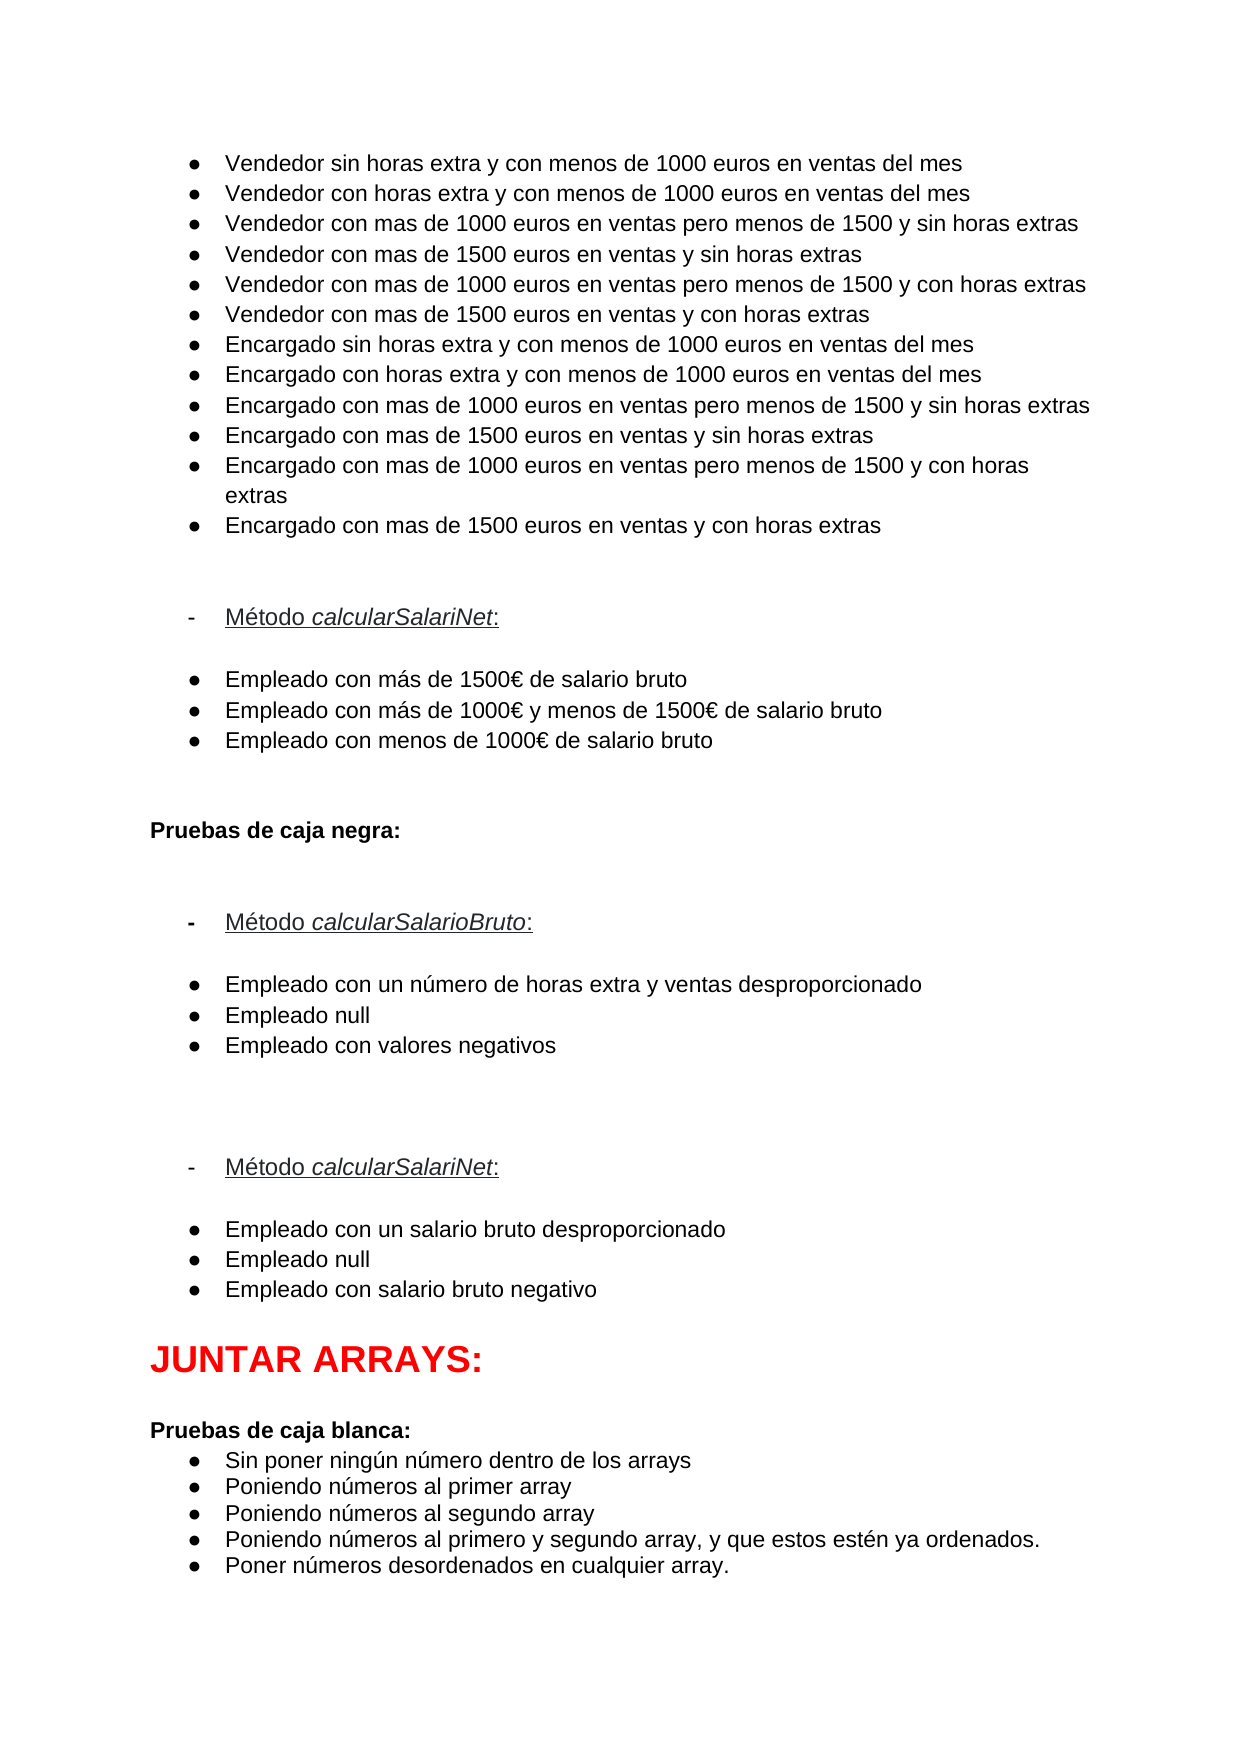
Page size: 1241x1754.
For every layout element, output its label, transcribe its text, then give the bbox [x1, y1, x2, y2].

list Método calcularSalariNet: [187, 1153, 1090, 1180]
list Empleado null [187, 1002, 1090, 1028]
list Empleado con un número de horas extra y ventas desproporcionado [187, 971, 1090, 998]
list Vendedor con mas de 1500 euros en ventas y sin horas extras [187, 241, 1090, 267]
list Método calcularSalarioBruto: [187, 908, 1090, 936]
list Vendedor con mas de 1500 euros en ventas y con horas extras [187, 301, 1090, 327]
list Poner números desordenados en cualquier array. [187, 1552, 1090, 1579]
list Empleado con un salario bruto desproporcionado [187, 1216, 1090, 1242]
text Pruebas de caja blanca: [150, 1417, 1090, 1443]
list Vendedor con mas de 1000 euros en ventas pero menos de 1500 y con horas extras [187, 271, 1090, 297]
list Vendedor con mas de 1000 euros en ventas pero menos de 1500 y sin horas extras [187, 210, 1090, 237]
list Empleado con valores negativos [187, 1032, 1090, 1058]
list Método calcularSalariNet: [187, 603, 1090, 631]
list Poniendo números al primer array [187, 1473, 1090, 1499]
list Sin poner ningún número dentro de los arrays [187, 1447, 1090, 1473]
list Empleado con más de 1500€ de salario bruto [187, 666, 1090, 693]
list Poniendo números al segundo array [187, 1499, 1090, 1526]
list Encargado sin horas extra y con menos de 1000 euros en ventas del mes [187, 331, 1090, 358]
list Encargado con horas extra y con menos de 1000 euros en ventas del mes [187, 361, 1090, 388]
text JUNTAR ARRAYS: [150, 1337, 1090, 1380]
list Encargado con mas de 1000 euros en ventas pero menos de 1500 y con horas extras [187, 452, 1090, 509]
list Encargado con mas de 1500 euros en ventas y con horas extras [187, 512, 1090, 539]
list Vendedor sin horas extra y con menos de 1000 euros en ventas del mes [187, 150, 1090, 176]
list Encargado con mas de 1000 euros en ventas pero menos de 1500 y sin horas extras [187, 392, 1090, 418]
list Vendedor con horas extra y con menos de 1000 euros en ventas del mes [187, 180, 1090, 207]
list Empleado con salario bruto negativo [187, 1276, 1090, 1303]
list Empleado con menos de 1000€ de salario bruto [187, 727, 1090, 753]
list Empleado null [187, 1246, 1090, 1273]
text Pruebas de caja negra: [150, 817, 1090, 844]
list Poniendo números al primero y segundo array, y que estos estén ya ordenados. [187, 1526, 1090, 1552]
list Empleado con más de 1000€ y menos de 1500€ de salario bruto [187, 697, 1090, 723]
list Encargado con mas de 1500 euros en ventas y sin horas extras [187, 422, 1090, 448]
